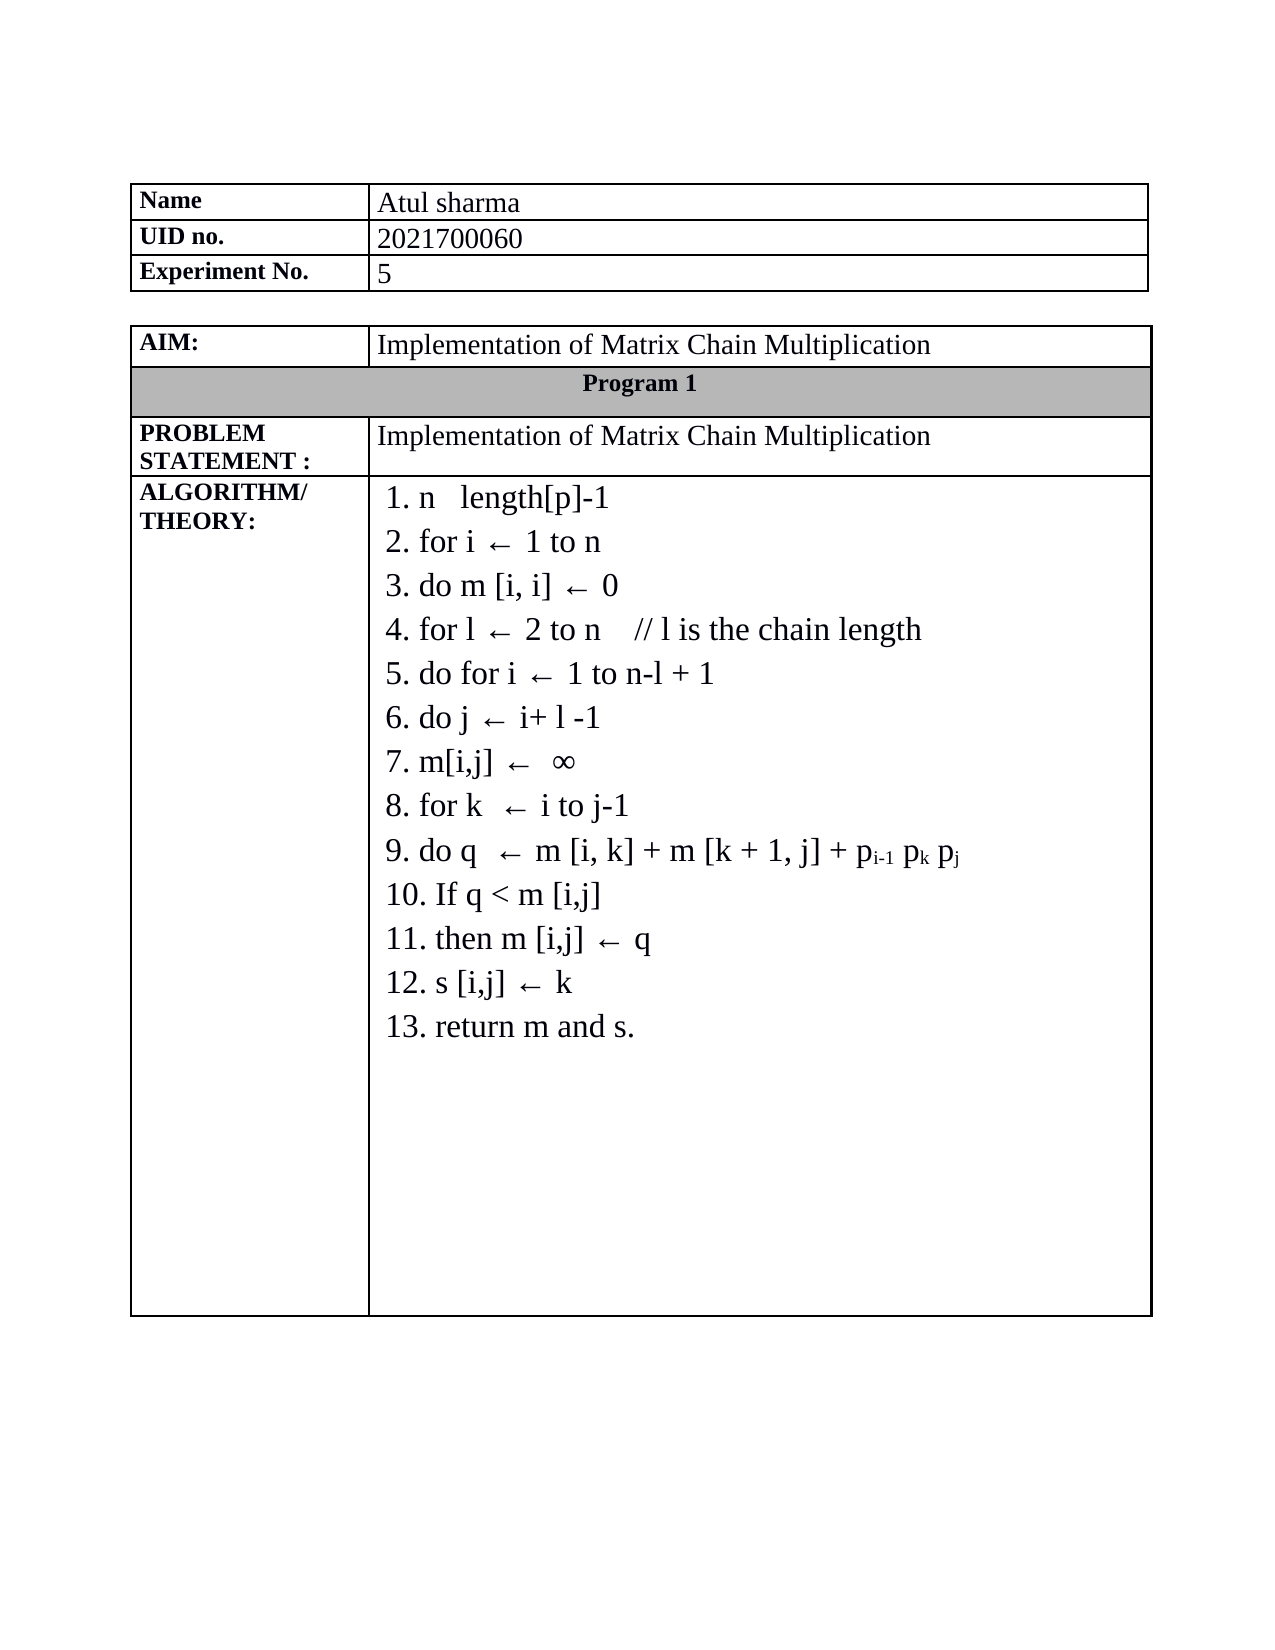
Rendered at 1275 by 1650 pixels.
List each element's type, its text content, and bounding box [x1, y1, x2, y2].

table_cell PROBLEM STATEMENT : [132, 418, 368, 475]
table_header Name [132, 185, 368, 219]
table_header Implementation of Matrix Chain Multiplication [370, 327, 1150, 366]
table_cell Experiment No. [132, 256, 368, 290]
table_cell 2021700060 [370, 221, 1147, 254]
table_cell 5 [370, 256, 1147, 290]
table_header Atul sharma [370, 185, 1147, 219]
table_cell 1. n length[p]-1 2. for i ← 1 to n 3. do m [i, i] ← 0 4. for l ← 2 to n // l is the chain length 5. do for i ← 1 to n-l + 1 6. do j ← i+ l -1 7. m[i,j] ← ∞ 8. for k ← i to j-1 9. do q ← m [i, k] + m [k + 1, j] + pi-1 pk pj 10. If q < m [i,j] 11. then m [i,j] ← q 12. s [i,j] ← k 13. return m and s. [370, 477, 1150, 1314]
table_cell ALGORITHM/ THEORY: [132, 477, 368, 1314]
table_cell UID no. [132, 221, 368, 254]
table_cell Program 1 [132, 368, 1150, 416]
table_cell Implementation of Matrix Chain Multiplication [370, 418, 1150, 475]
table_header AIM: [132, 327, 368, 366]
